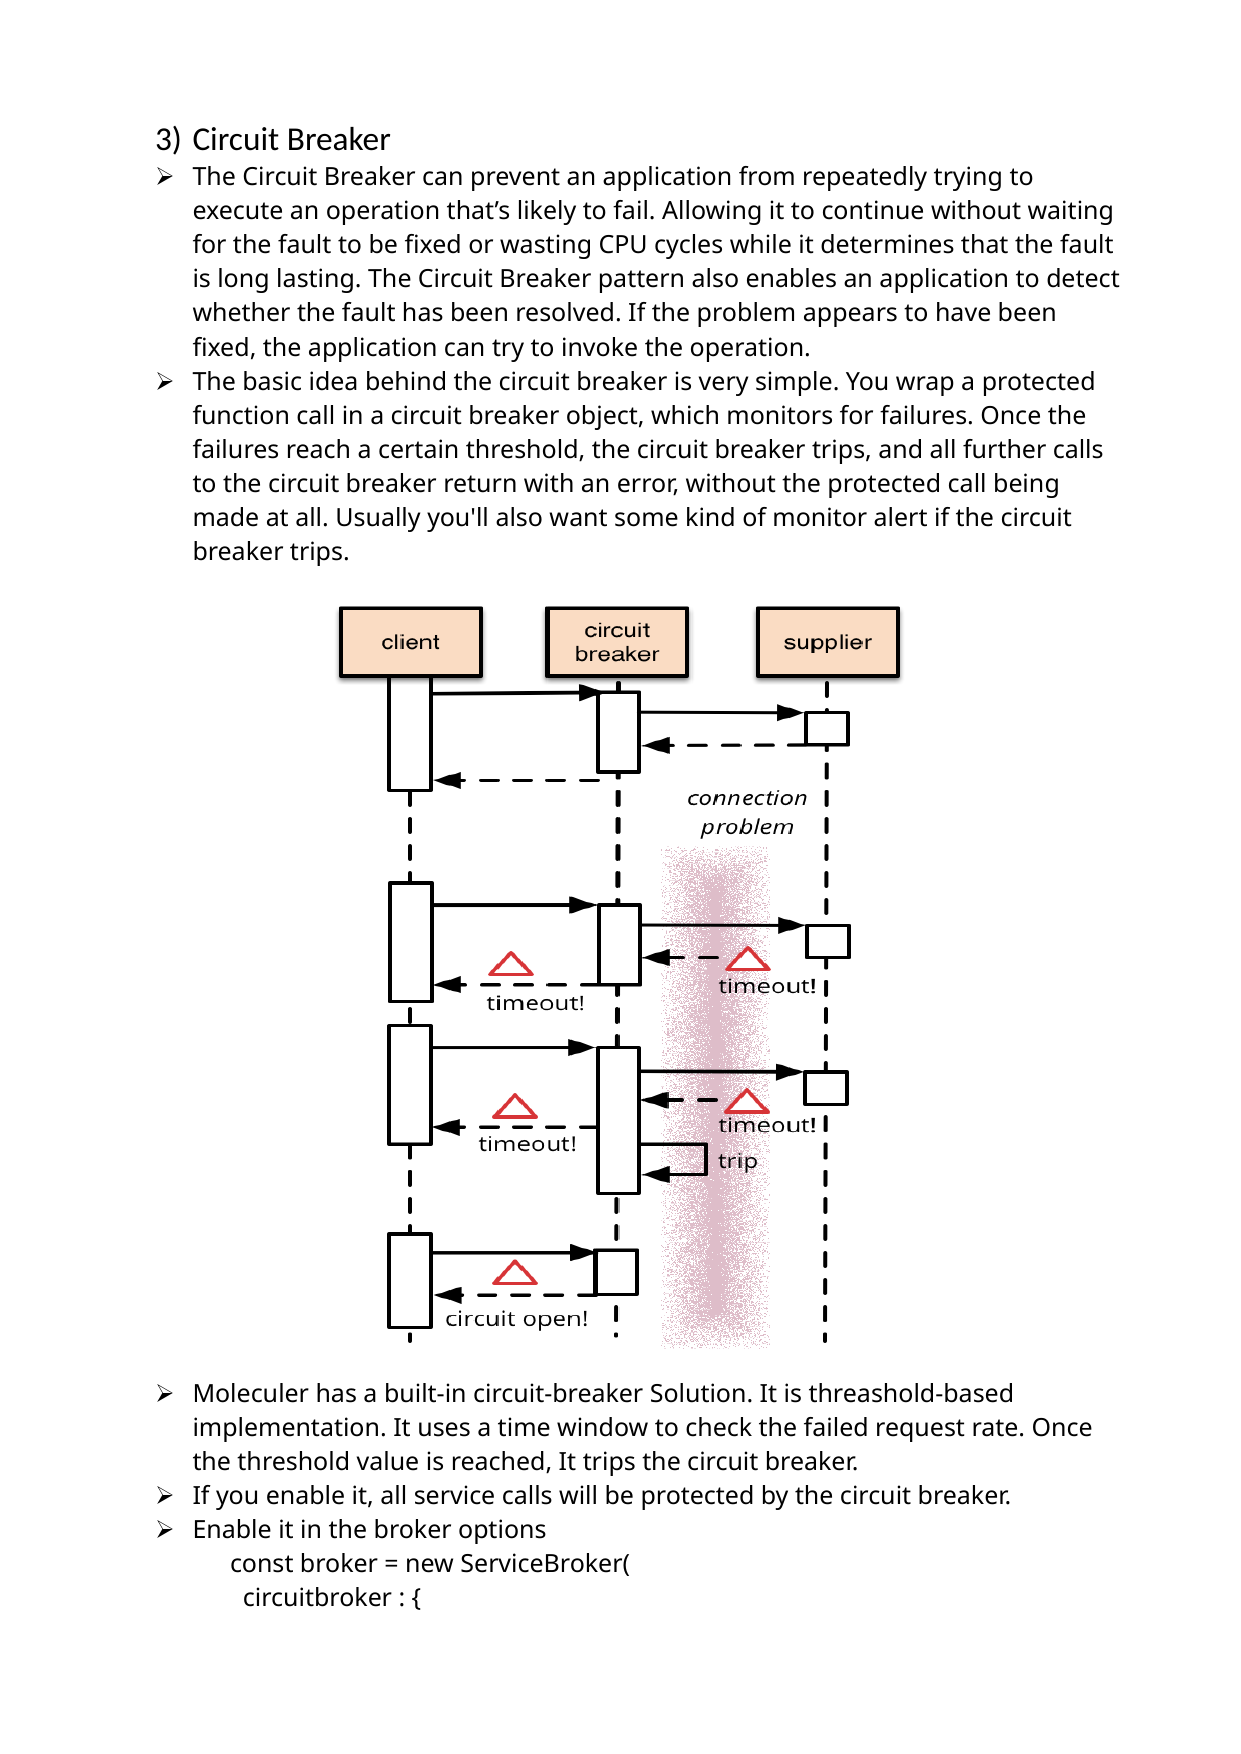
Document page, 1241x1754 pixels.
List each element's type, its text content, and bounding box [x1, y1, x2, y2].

list Moleculer has a built-in circuit-breaker Solution. It is threashold-based implementation. It uses a time window to check the failed request rate. Once the threshold value is reached, It trips the circuit breaker. [155, 1376, 1122, 1478]
list If you enable it, all service calls will be protected by the circuit breaker. [155, 1478, 1122, 1512]
list The basic idea behind the circuit breaker is very simple. You wrap a protected function call in a circuit breaker object, which monitors for failures. Once the failures reach a certain threshold, the circuit breaker trips, and all further calls to the circuit breaker return with an error, without the protected call being made at all. Usually you'll also want some kind of monitor alert if the circuit breaker trips. [155, 363, 1122, 568]
list The Circuit Breaker can prevent an application from repeatedly trying to execute an operation that’s likely to fail. Allowing it to continue without waiting for the fault to be fixed or wasting CPU cycles while it determines that the fault is long lasting. The Circuit Breaker pattern also enables an application to detect whether the fault has been resolved. If the problem appears to have been fixed, the application can try to invoke the operation. [155, 159, 1122, 363]
list circuitbroker : { [192, 1580, 1122, 1614]
picture [329, 601, 911, 1349]
list Circuit Breaker [155, 118, 1122, 159]
list const broker = new ServiceBroker( [192, 1546, 1122, 1580]
list Enable it in the broker options [155, 1512, 1122, 1546]
